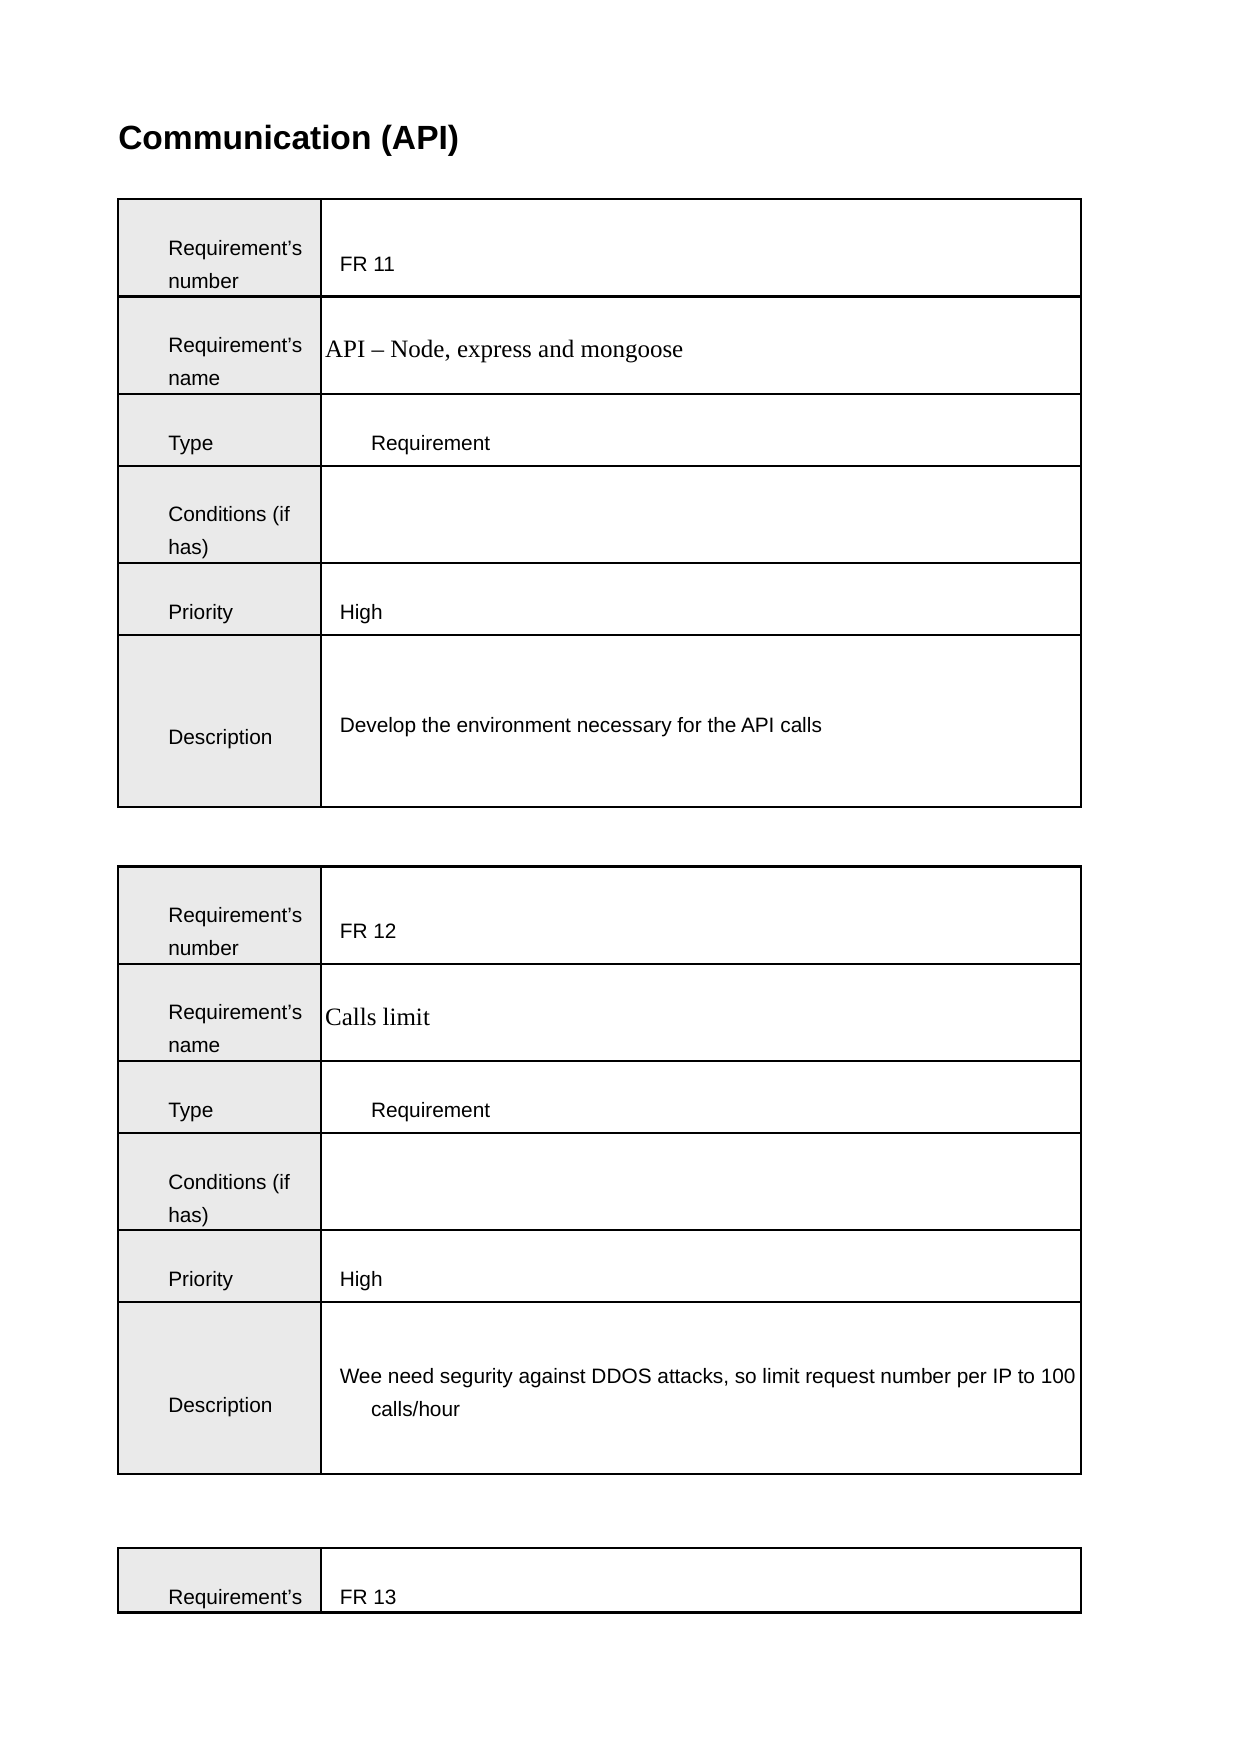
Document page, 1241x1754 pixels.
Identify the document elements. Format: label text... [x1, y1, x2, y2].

table_header Requirement’s number [119, 200, 320, 295]
table_cell Requirement [322, 1062, 617, 1132]
table_cell [851, 1231, 1080, 1301]
table_cell Description [119, 636, 320, 806]
table_cell [617, 395, 1080, 465]
table_cell Wee need segurity against DDOS attacks, so limit request number per IP to 100 calls/hour [322, 1303, 1080, 1473]
table_cell High [322, 1231, 617, 1301]
table_header Requirement’s number [119, 868, 320, 963]
table_cell Requirement’s name [119, 965, 320, 1060]
table_header Requirement’s [119, 1549, 320, 1611]
table_cell [322, 467, 1080, 562]
table_cell [617, 1231, 851, 1301]
table_cell Priority [119, 1231, 320, 1301]
table_header FR 13 [322, 1549, 1080, 1611]
table_cell [617, 1062, 1080, 1132]
table_cell [617, 564, 851, 634]
table_cell [851, 564, 1080, 634]
table_cell Description [119, 1303, 320, 1473]
table_cell Priority [119, 564, 320, 634]
table_cell Calls limit [322, 965, 1080, 1060]
table_cell Develop the environment necessary for the API calls [322, 636, 1080, 806]
table_cell Conditions (if has) [119, 1134, 320, 1229]
table_header FR 12 [322, 868, 1080, 963]
table_cell Conditions (if has) [119, 467, 320, 562]
table_cell Requirement’s name [119, 298, 320, 393]
subtitle Communication (API) [118, 118, 1122, 157]
table_cell Type [119, 1062, 320, 1132]
table_cell [322, 1134, 1080, 1229]
table_cell Type [119, 395, 320, 465]
table_cell API – Node, express and mongoose [322, 298, 1080, 393]
table_cell High [322, 564, 617, 634]
table_header FR 11 [322, 200, 1080, 295]
table_cell Requirement [322, 395, 617, 465]
